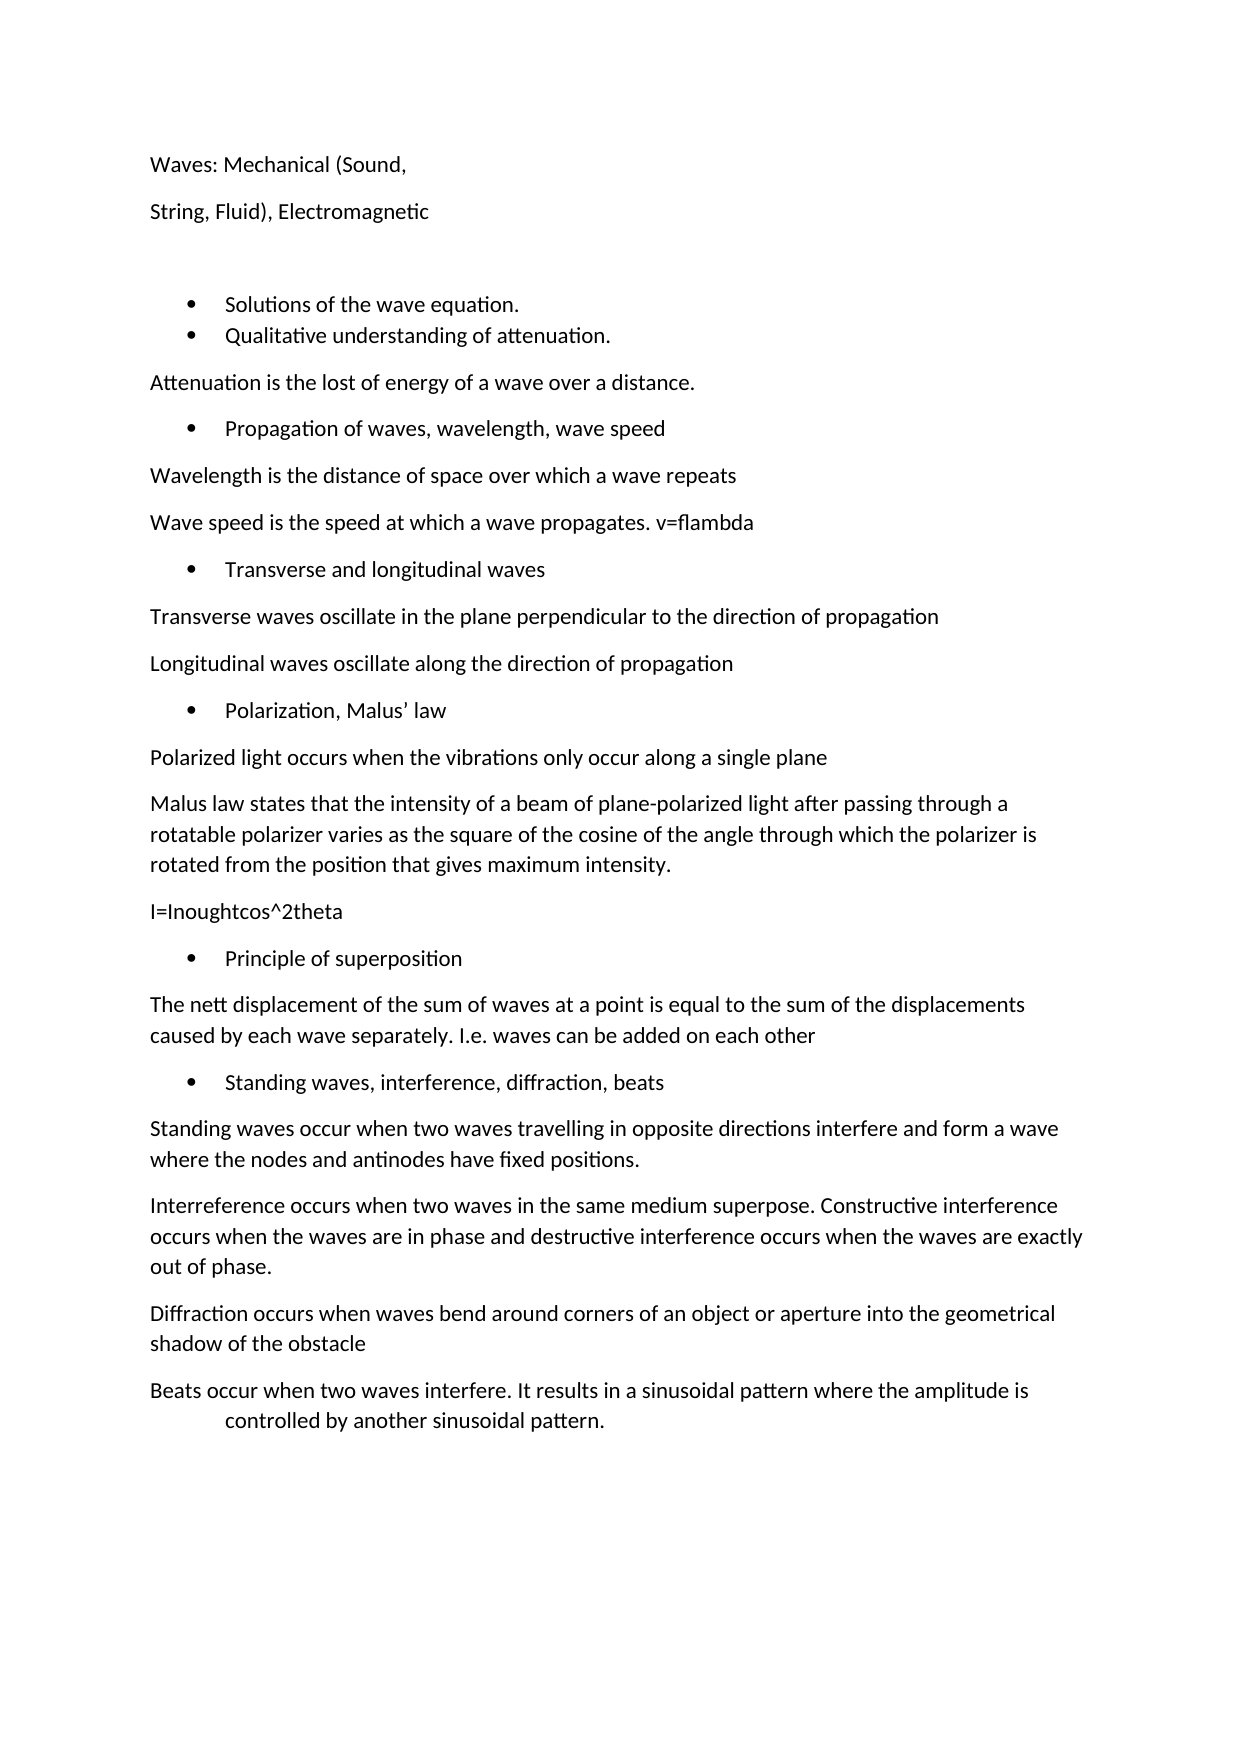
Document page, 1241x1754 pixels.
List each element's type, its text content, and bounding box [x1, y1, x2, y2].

list Qualitative understanding of attenuation. [187, 321, 1090, 349]
list Propagation of waves, wavelength, wave speed [187, 414, 1090, 443]
text Beats occur when two waves interfere. It results in a sinusoidal pattern where the amplitude is controlled by another sinusoidal pattern. [150, 1376, 1090, 1434]
text Standing waves occur when two waves travelling in opposite directions interfere and form a wave where the nodes and antinodes have fixed positions. [150, 1114, 1090, 1173]
text Polarized light occurs when the vibrations only occur along a single plane [150, 743, 1090, 771]
text I=Inoughtcos^2theta [150, 897, 1090, 925]
text String, Fluid), Electromagnetic [150, 197, 1090, 225]
text Wavelength is the distance of space over which a wave repeats [150, 461, 1090, 489]
text Waves: Mechanical (Sound, [150, 150, 1090, 178]
list Transverse and longitudinal waves [187, 555, 1090, 583]
text Transverse waves oscillate in the plane perpendicular to the direction of propagation [150, 602, 1090, 630]
list Solutions of the wave equation. [187, 291, 1090, 319]
text Longitudinal waves oscillate along the direction of propagation [150, 649, 1090, 677]
text Malus law states that the intensity of a beam of plane-polarized light after passing through a rotatable polarizer varies as the square of the cosine of the angle through which the polarizer is rotated from the position that gives maximum intensity. [150, 789, 1090, 878]
text The nett displacement of the sum of waves at a point is equal to the sum of the displacements caused by each wave separately. I.e. waves can be added on each other [150, 991, 1090, 1049]
list Polarization, Malus’ law [187, 696, 1090, 724]
list Standing waves, interference, diffraction, beats [187, 1068, 1090, 1096]
list Principle of superposition [187, 944, 1090, 972]
text Interreference occurs when two waves in the same medium superpose. Constructive interference occurs when the waves are in phase and destructive interference occurs when the waves are exactly out of phase. [150, 1192, 1090, 1280]
text Attenuation is the lost of energy of a wave over a distance. [150, 368, 1090, 396]
text Wave speed is the speed at which a wave propagates. v=flambda [150, 508, 1090, 536]
text Diffraction occurs when waves bend around corners of an object or aperture into the geometrical shadow of the obstacle [150, 1299, 1090, 1357]
